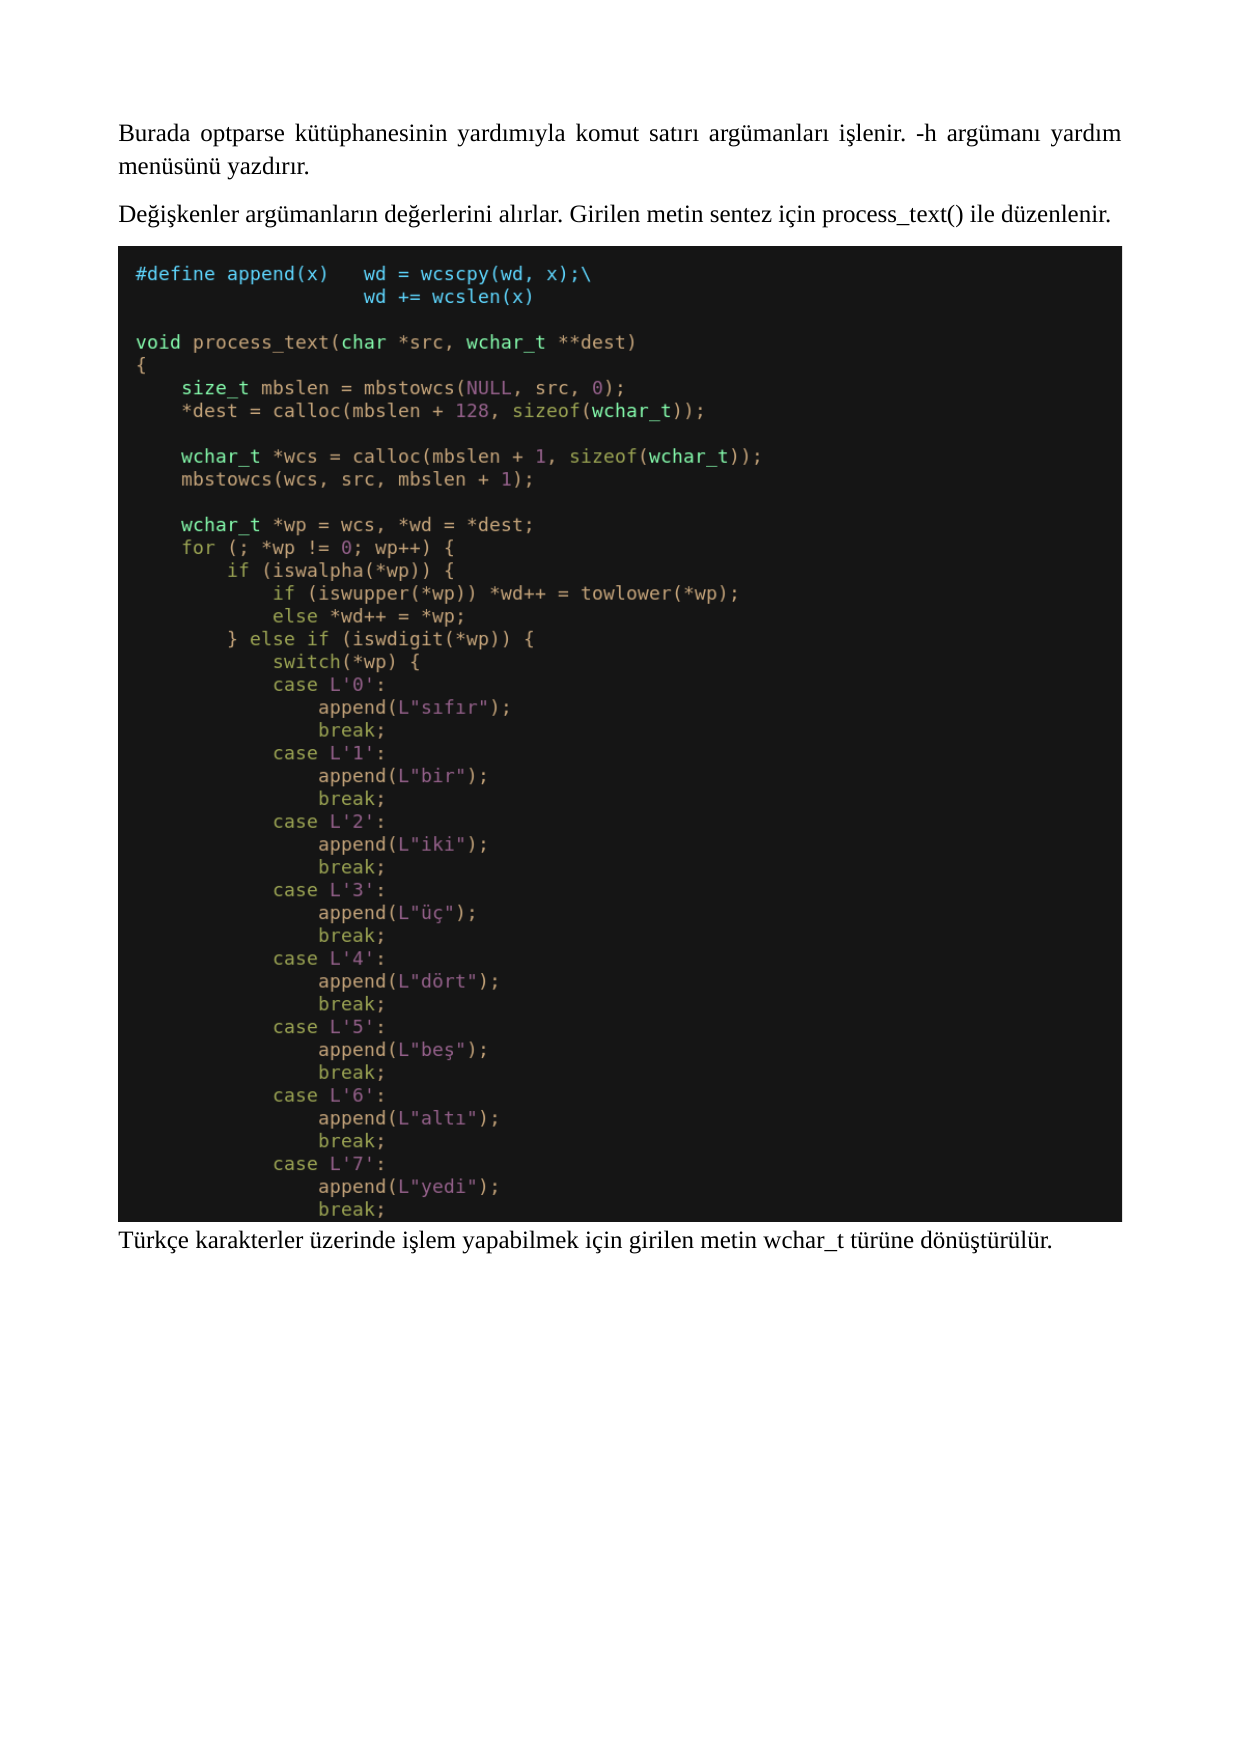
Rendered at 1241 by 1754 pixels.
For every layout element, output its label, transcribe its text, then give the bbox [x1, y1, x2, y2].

text Değişkenler argümanların değerlerini alırlar. Girilen metin sentez için process_text() ile düzenlenir. [118, 199, 1122, 227]
text Türkçe karakterler üzerinde işlem yapabilmek için girilen metin wchar_t türüne dönüştürülür. [118, 1222, 1122, 1254]
text Burada optparse kütüphanesinin yardımıyla komut satırı argümanları işlenir. -h argümanı yardım menüsünü yazdırır. [118, 118, 1122, 180]
picture [118, 246, 1123, 1222]
